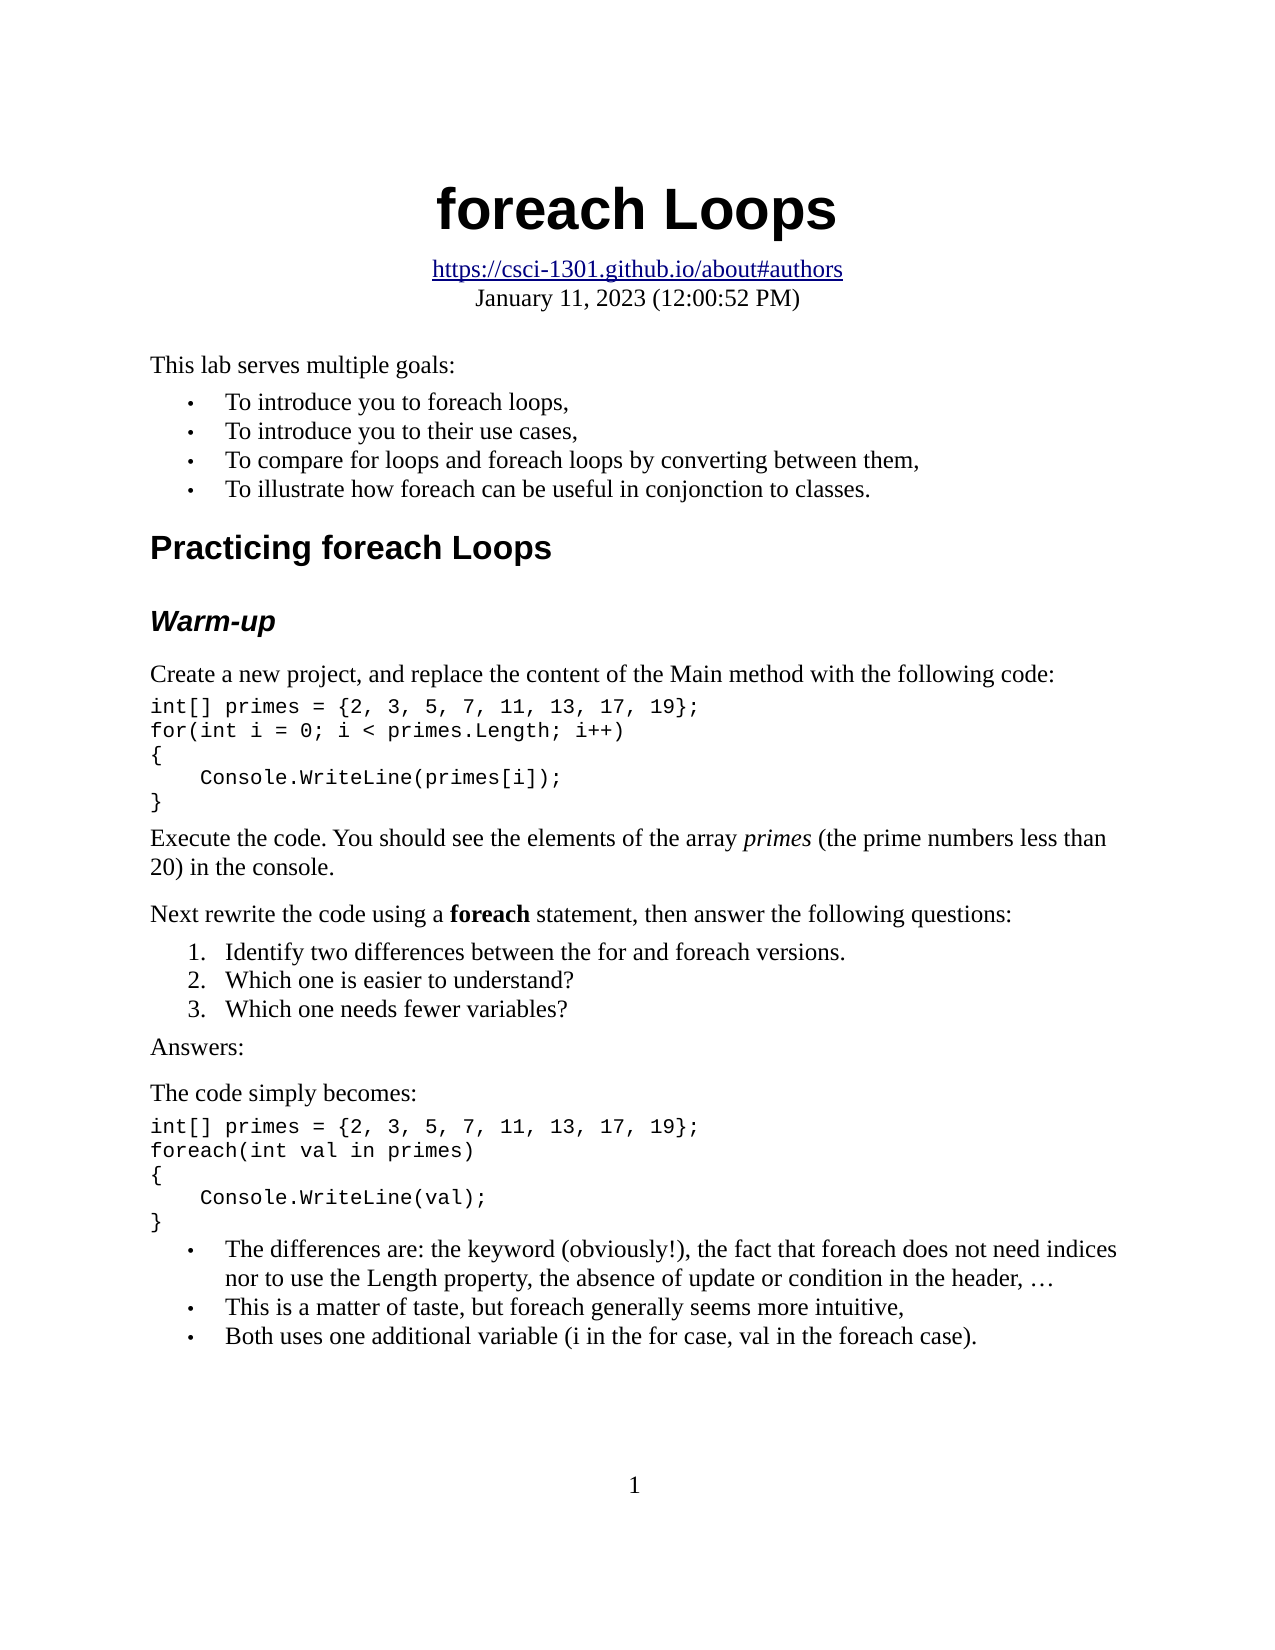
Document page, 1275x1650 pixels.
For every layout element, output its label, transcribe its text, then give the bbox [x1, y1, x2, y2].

list This is a matter of taste, but foreach generally seems more intuitive, [187, 1292, 1125, 1321]
list Which one needs fewer variables? [187, 994, 1125, 1023]
text { [150, 744, 1125, 767]
list Which one is easier to understand? [187, 965, 1125, 994]
text This lab serves multiple goals: [150, 350, 1125, 378]
text Console.WriteLine(primes[i]); [150, 767, 1125, 791]
list Both uses one additional variable (i in the for case, val in the foreach case). [187, 1321, 1125, 1349]
subtitle Warm-up [150, 604, 1125, 637]
text { [150, 1163, 1125, 1187]
list To introduce you to their use cases, [187, 416, 1125, 445]
text } [150, 791, 1125, 814]
text Answers: [150, 1032, 1125, 1061]
text Console.WriteLine(val); [150, 1187, 1125, 1211]
text Execute the code. You should see the elements of the array primes (the prime numbers less than 20) in the console. [150, 823, 1125, 881]
list The differences are: the keyword (obviously!), the fact that foreach does not need indices nor to use the Length property, the absence of update or condition in the header, … [187, 1234, 1125, 1292]
text int[] primes = {2, 3, 5, 7, 11, 13, 17, 19}; [150, 1116, 1125, 1140]
text The code simply becomes: [150, 1078, 1125, 1107]
text Next rewrite the code using a foreach statement, then answer the following questions: [150, 899, 1125, 928]
text for(int i = 0; i < primes.Length; i++) [150, 720, 1125, 744]
list Identify two differences between the for and foreach versions. [187, 937, 1125, 965]
list To illustrate how foreach can be useful in conjonction to classes. [187, 474, 1125, 502]
text https://csci-1301.github.io/about#authors [150, 254, 1125, 283]
text Create a new project, and replace the content of the Main method with the following code: [150, 659, 1125, 687]
text foreach(int val in primes) [150, 1140, 1125, 1163]
list To introduce you to foreach loops, [187, 387, 1125, 416]
title foreach Loops [150, 175, 1125, 242]
text January 11, 2023 (12:00:52 PM) [150, 283, 1125, 312]
list To compare for loops and foreach loops by converting between them, [187, 445, 1125, 474]
text int[] primes = {2, 3, 5, 7, 11, 13, 17, 19}; [150, 696, 1125, 720]
text } [150, 1211, 1125, 1234]
subtitle Practicing foreach Loops [150, 527, 1125, 566]
